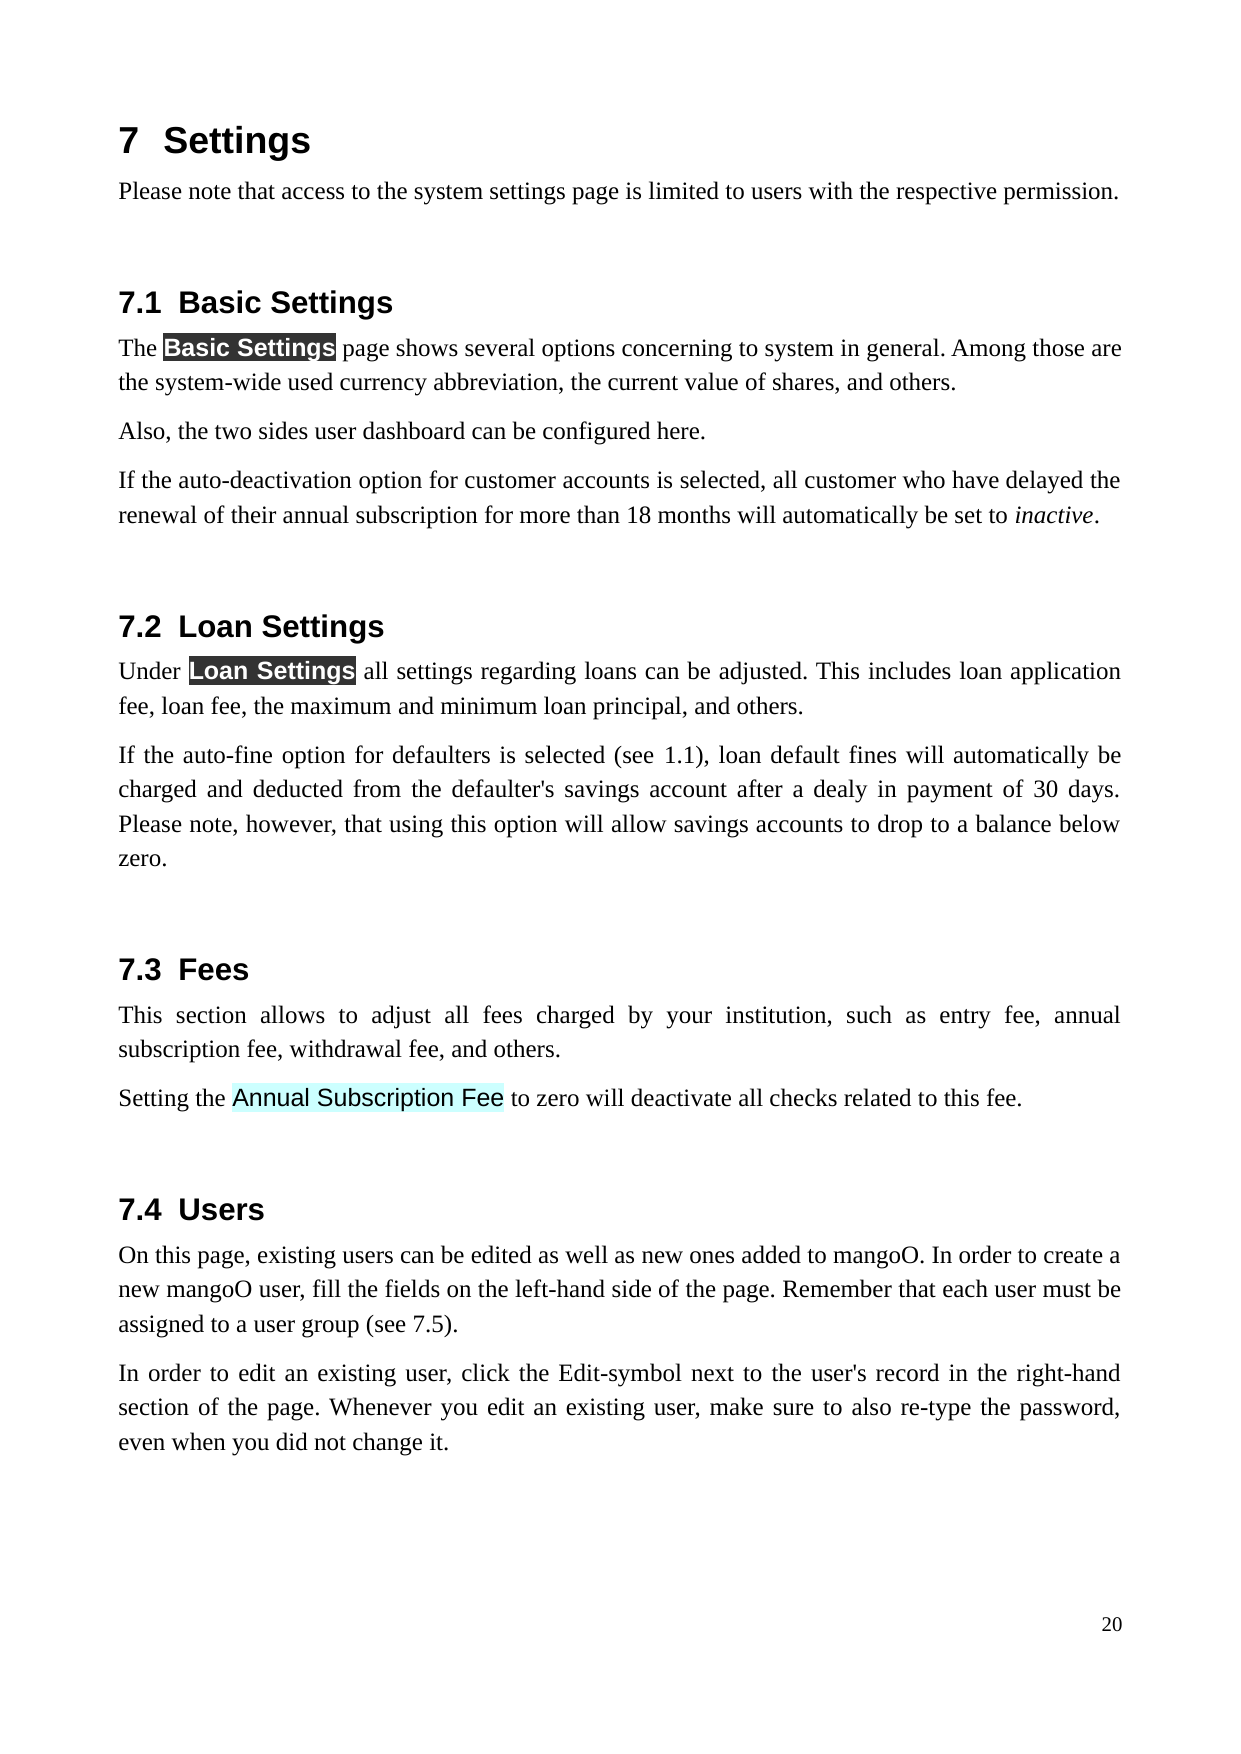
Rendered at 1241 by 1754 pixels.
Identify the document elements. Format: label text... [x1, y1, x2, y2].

subtitle Fees [118, 951, 1122, 987]
text The Basic Settings page shows several options concerning to system in general. Among those are the system-wide used currency abbreviation, the current value of shares, and others. [118, 332, 1122, 396]
subtitle Users [118, 1191, 1122, 1227]
text This section allows to adjust all fees charged by your institution, such as entry fee, annual subscription fee, withdrawal fee, and others. [118, 1000, 1122, 1063]
text Setting the Annual Subscription Fee to zero will deactivate all checks related to this fee. [118, 1083, 232, 1112]
text Setting the Annual Subscription Fee to zero will deactivate all checks related to this fee. [504, 1083, 1122, 1112]
text In order to edit an existing user, click the Edit-symbol next to the user's record in the right-hand section of the page. Whenever you edit an existing user, make sure to also re-type the password, even when you did not change it. [118, 1358, 1122, 1456]
subtitle Settings [118, 118, 1122, 161]
text Also, the two sides user dashboard can be configured here. [118, 416, 1122, 445]
text Under Loan Settings all settings regarding loans can be adjusted. This includes loan application fee, loan fee, the maximum and minimum loan principal, and others. [118, 656, 1122, 719]
text If the auto-deactivation option for customer accounts is selected, all customer who have delayed the renewal of their annual subscription for more than 18 months will automatically be set to inactive. [118, 465, 1122, 528]
text If the auto-fine option for defaulters is selected (see 1.1), loan default fines will automatically be charged and deducted from the defaulter's savings account after a dealy in payment of 30 days. Please note, however, that using this option will allow savings accounts to drop to a balance below zero. [118, 740, 1122, 872]
text Please note that access to the system settings page is limited to users with the respective permission. [118, 176, 1122, 205]
subtitle Loan Settings [118, 608, 1122, 644]
text On this page, existing users can be edited as well as new ones added to mangoO. In order to create a new mangoO user, fill the fields on the left-hand side of the page. Remember that each user must be assigned to a user group (see 7.5). [118, 1240, 1122, 1337]
subtitle Basic Settings [118, 284, 1122, 320]
